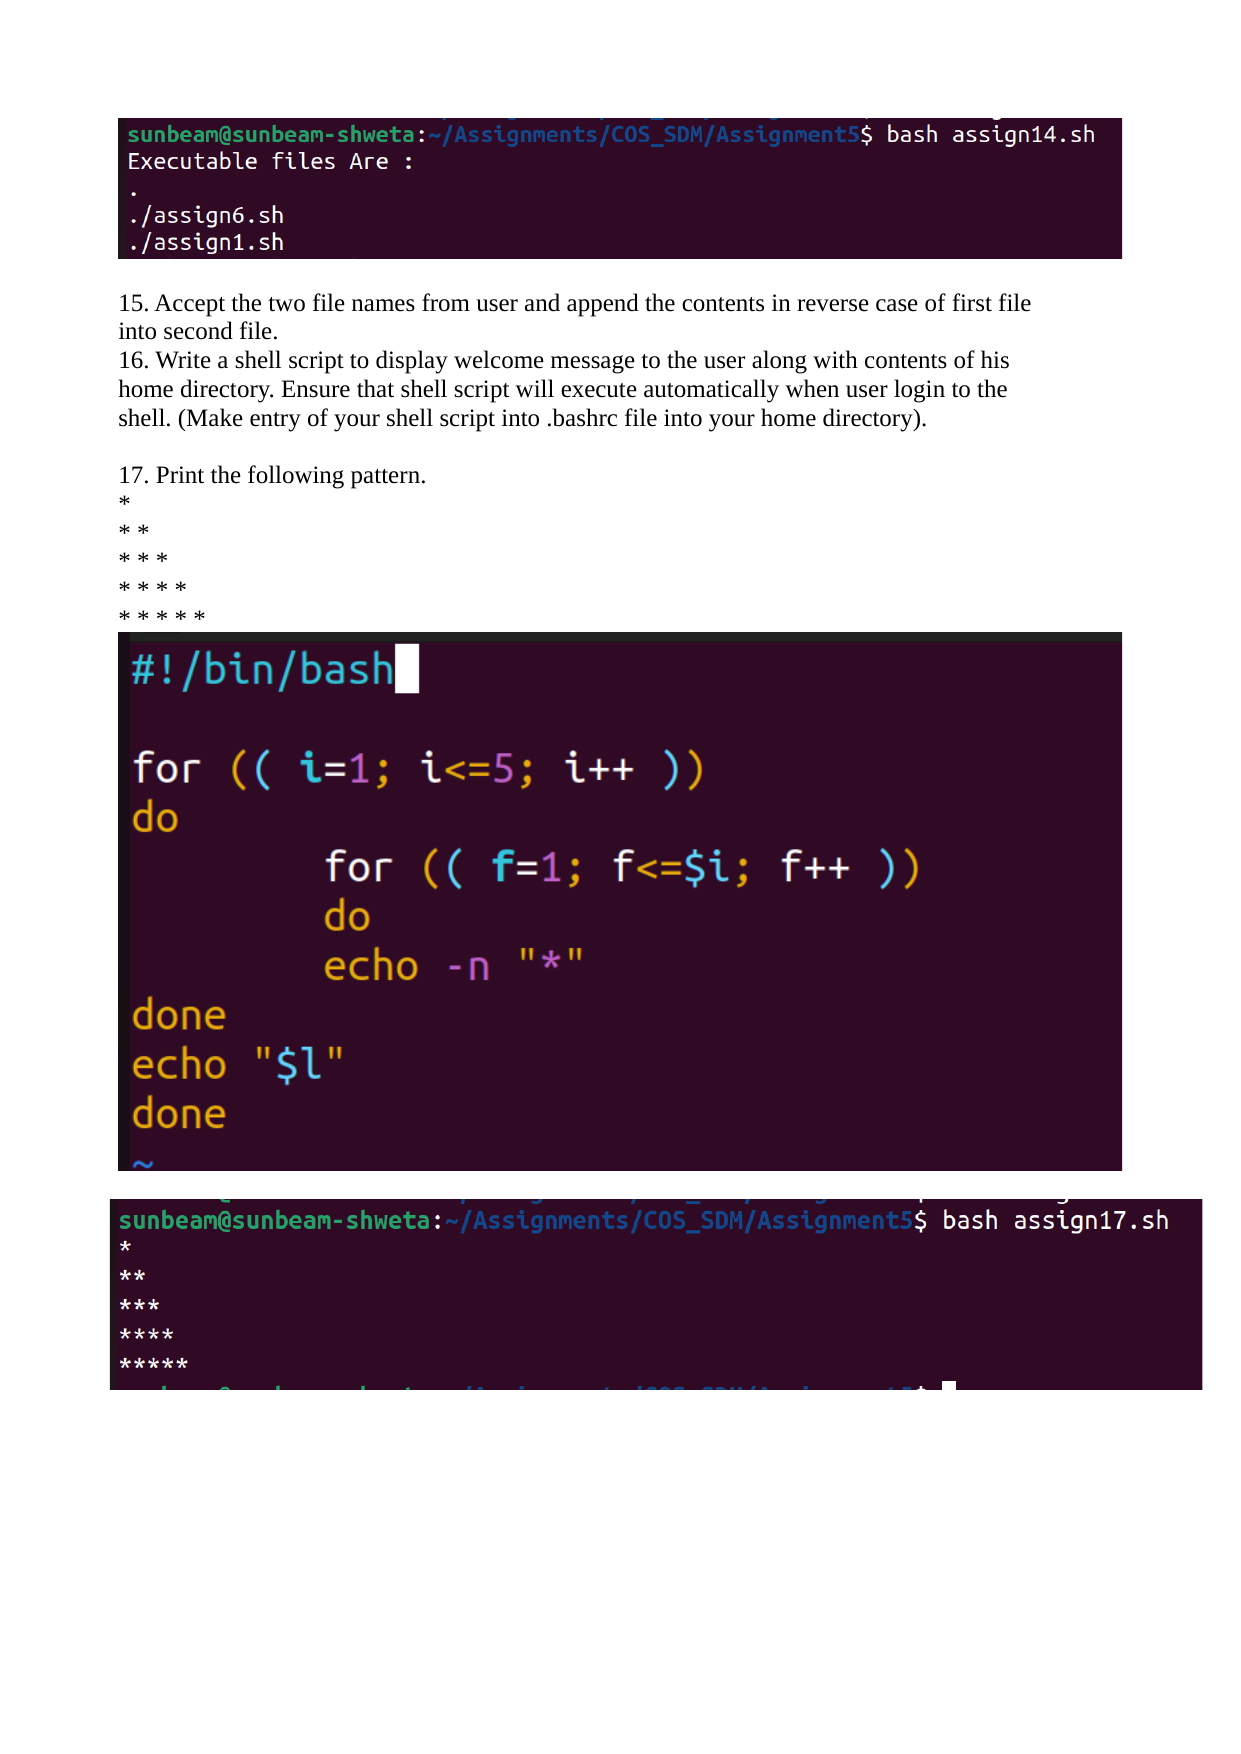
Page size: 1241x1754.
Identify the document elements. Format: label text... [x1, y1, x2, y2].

text into second file. [118, 316, 1122, 345]
text * * * * [118, 575, 1122, 604]
text shell. (Make entry of your shell script into .bashrc file into your home directory). [118, 403, 1122, 431]
text * * [118, 518, 1122, 546]
text 17. Print the following pattern. [118, 460, 1122, 489]
text * * * [118, 546, 1122, 575]
text * [118, 489, 1122, 518]
text 16. Write a shell script to display welcome message to the user along with contents of his [118, 345, 1122, 374]
picture [118, 118, 1123, 259]
text * * * * * [118, 604, 1122, 632]
text home directory. Ensure that shell script will execute automatically when user login to the [118, 374, 1122, 403]
text 15. Accept the two file names from user and append the contents in reverse case of first file [118, 288, 1122, 316]
picture [118, 632, 1123, 1171]
picture [109, 1199, 1203, 1390]
